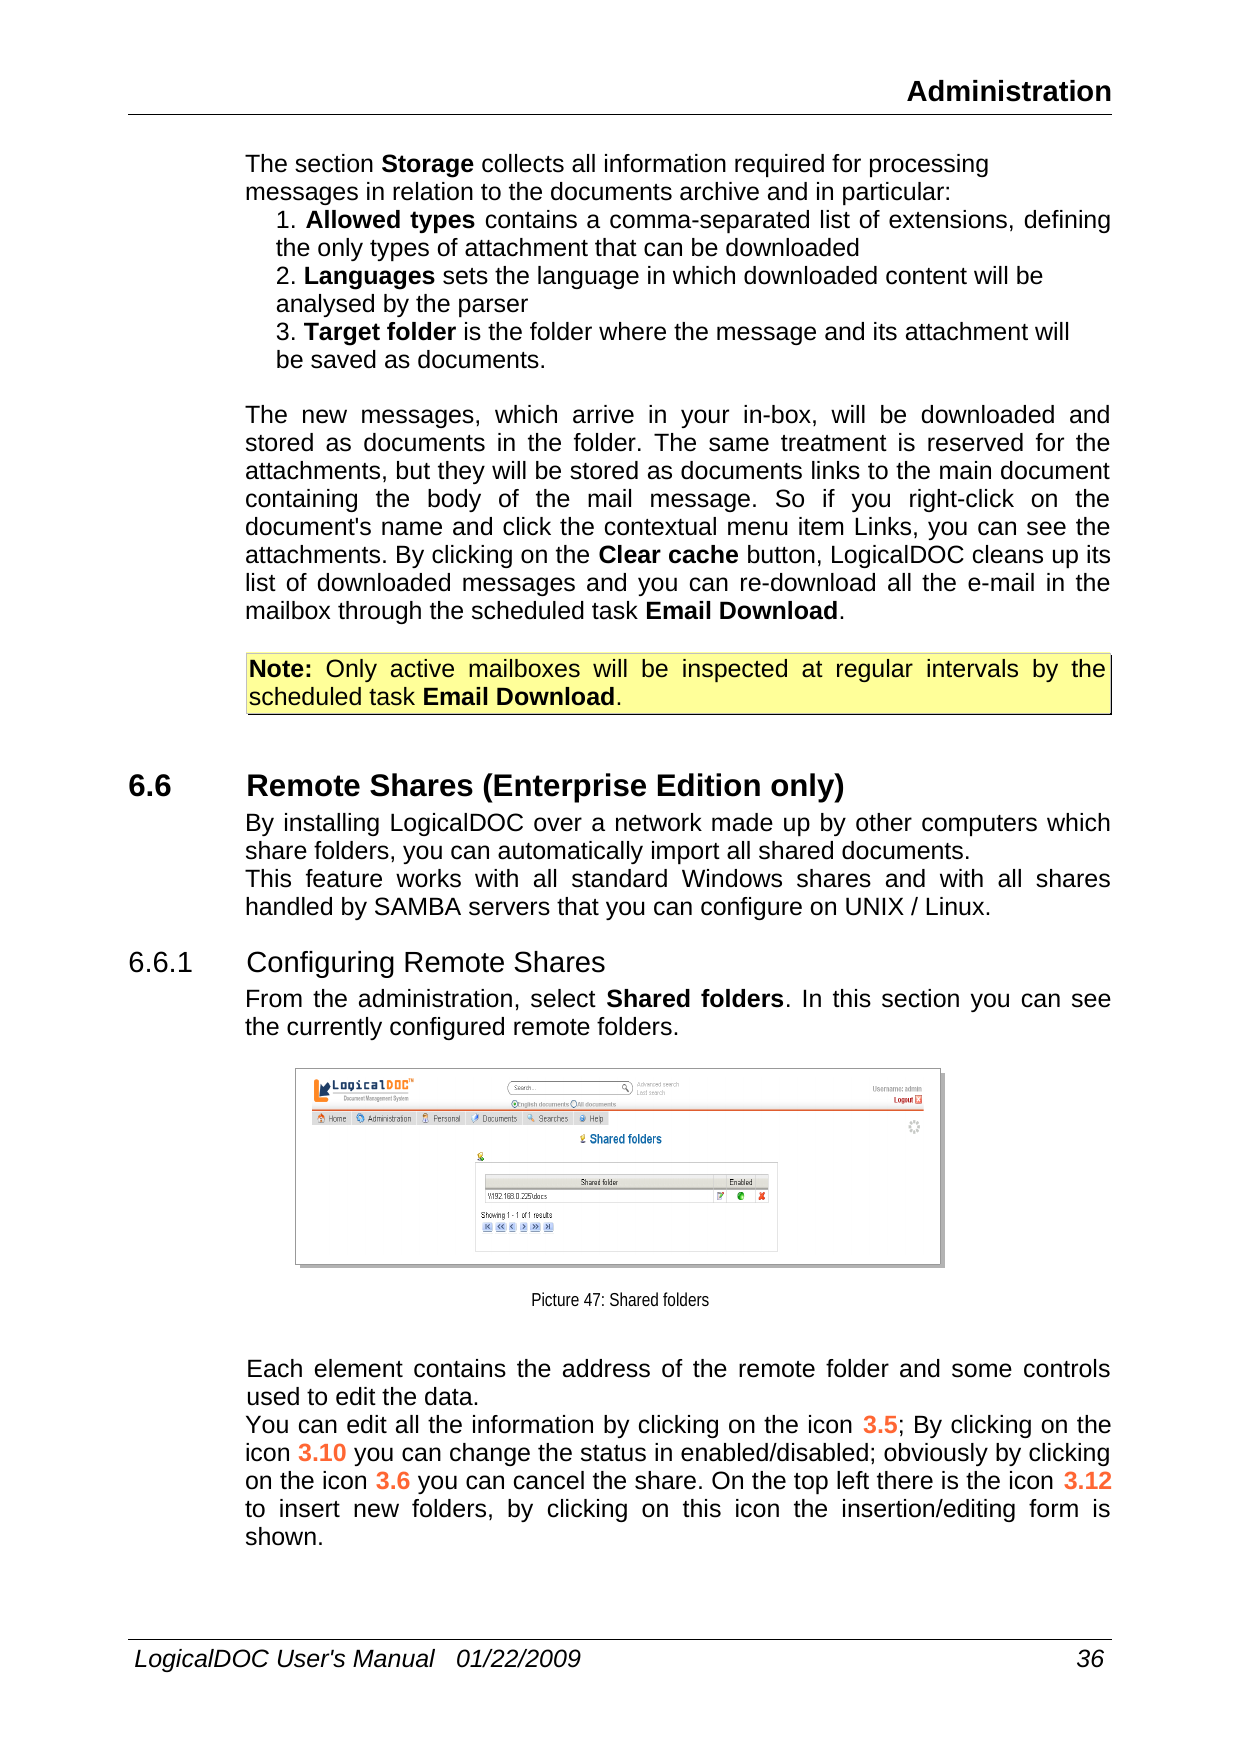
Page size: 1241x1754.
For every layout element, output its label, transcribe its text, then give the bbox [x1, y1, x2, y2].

text be saved as documents. [276, 345, 1112, 373]
text messages in relation to the documents archive and in particular: [245, 178, 1112, 206]
text Picture 47: Shared folders [283, 1287, 957, 1310]
text By installing LogicalDOC over a network made up by other computers which share folders, you can automatically import all shared documents. [245, 809, 1112, 865]
text 3. Target folder is the folder where the message and its attachment will [276, 317, 1112, 345]
subtitle Configuring Remote Shares [128, 946, 1112, 978]
picture [312, 1077, 924, 1255]
text You can edit all the information by clicking on the icon 3.5; By clicking on the icon 3.10 you can change the status in enabled/disabled; obviously by clicking on the icon 3.6 you can cancel the share. On the top left there is the icon 3.12 to insert new folders, by clicking on this icon the insertion/editing form is shown. [245, 1411, 1112, 1551]
text 2. Languages sets the language in which downloaded content will be [276, 262, 1112, 289]
subtitle Remote Shares (Enterprise Edition only) [128, 768, 1112, 803]
text 1. Allowed types contains a comma-separated list of extensions, defining the only types of attachment that can be downloaded [276, 206, 1112, 262]
text analysed by the parser [276, 289, 1112, 317]
text From the administration, select Shared folders. In this section you can see the currently configured remote folders. [245, 984, 1112, 1040]
text Each element contains the address of the remote folder and some controls used to edit the data. [246, 1355, 1112, 1411]
text The section Storage collects all information required for processing [245, 150, 1112, 178]
text This feature works with all standard Windows shares and with all shares handled by SAMBA servers that you can configure on UNIX / Linux. [245, 865, 1112, 921]
text The new messages, which arrive in your in-box, will be downloaded and stored as documents in the folder. The same treatment is reserved for the attachments, but they will be stored as documents links to the main document containing the body of the mail message. So if you right-click on the document's name and click the contextual menu item Links, you can see the attachments. By clicking on the Clear cache button, LogicalDOC cleans up its list of downloaded messages and you can re-download all the e-mail in the mailbox through the scheduled task Email Download. [245, 401, 1112, 624]
text Note: Only active mailboxes will be inspected at regular intervals by the scheduled task Email Download. [247, 654, 1110, 713]
